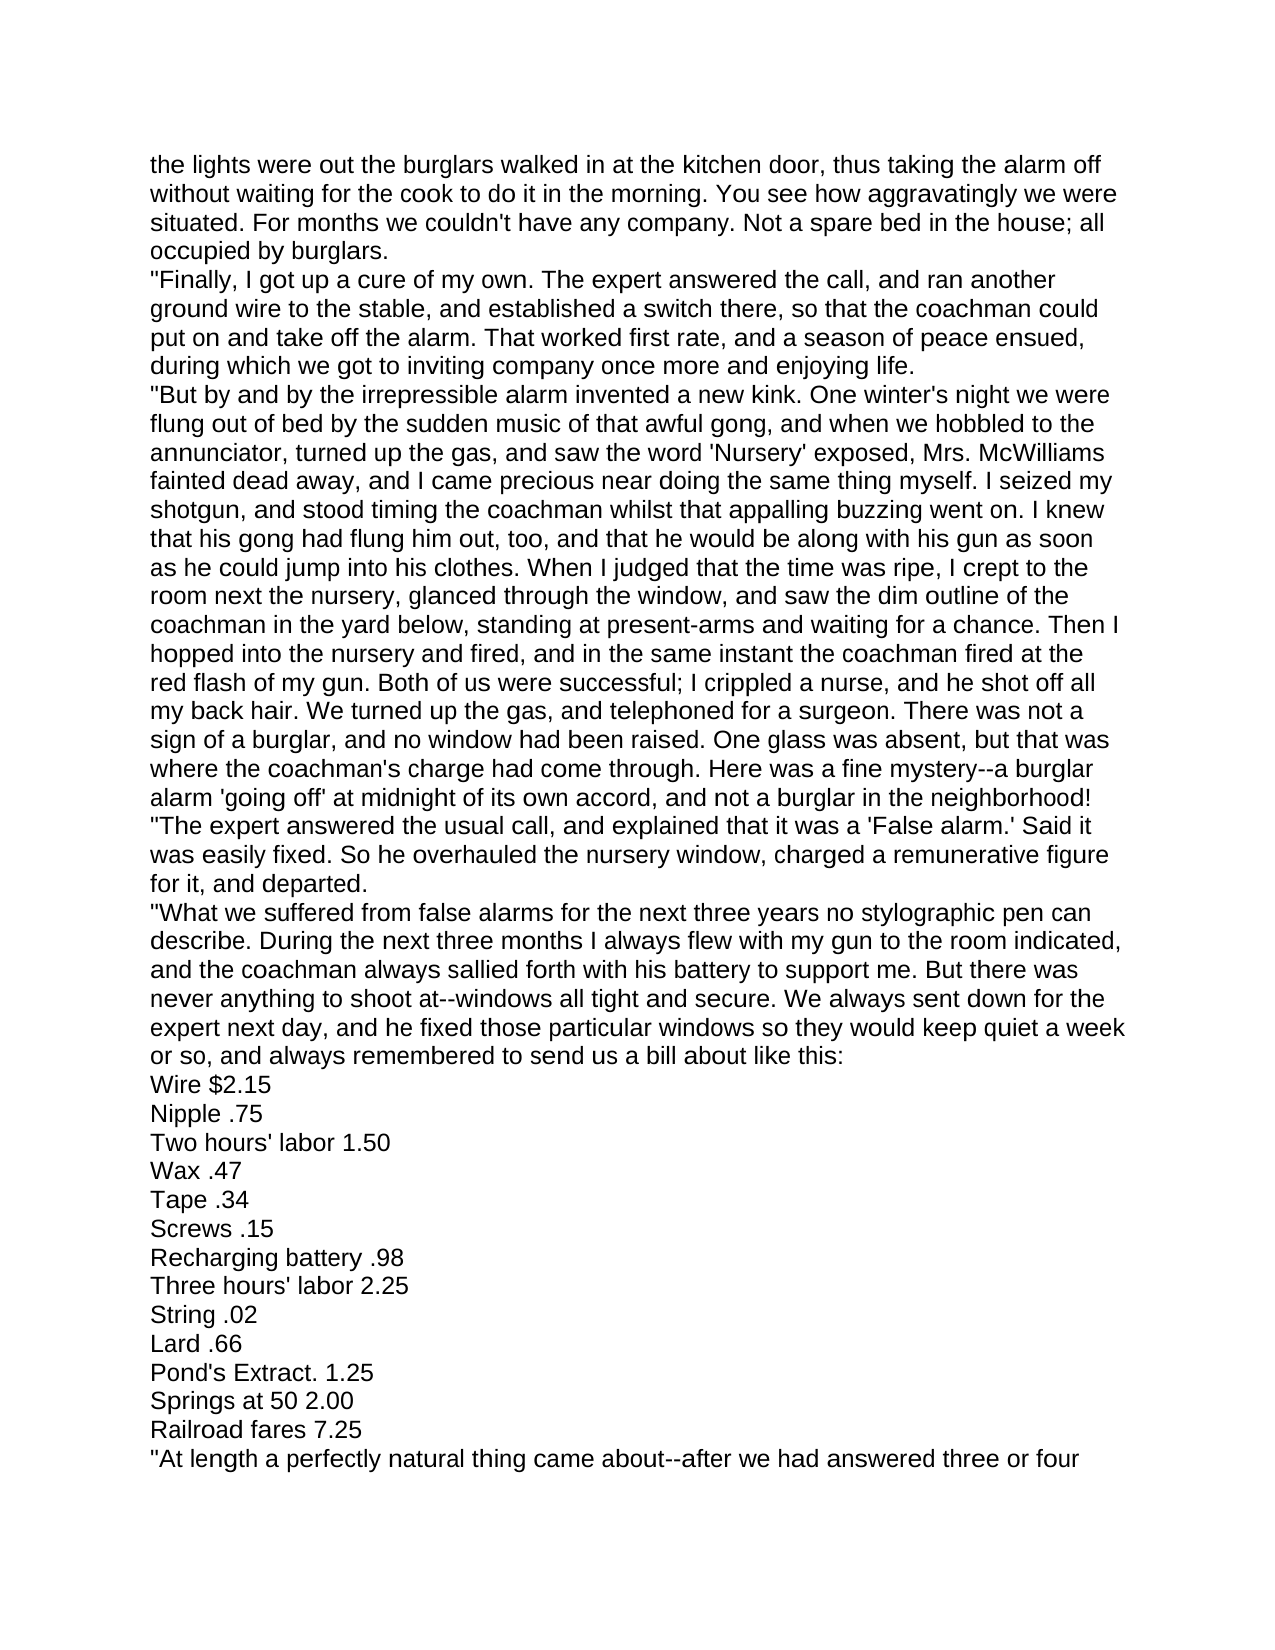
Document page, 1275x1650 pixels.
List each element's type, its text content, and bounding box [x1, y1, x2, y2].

text Wire $2.15 [150, 1070, 1125, 1099]
text Screws .15 [150, 1214, 1125, 1242]
text Nipple .75 [150, 1099, 1125, 1127]
text Railroad fares 7.25 [150, 1415, 1125, 1444]
text Tape .34 [150, 1185, 1125, 1214]
text Two hours' labor 1.50 [150, 1127, 1125, 1156]
text the lights were out the burglars walked in at the kitchen door, thus taking the alarm off without waiting for the cook to do it in the morning. You see how aggravatingly we were situated. For months we couldn't have any company. Not a spare bed in the house; all occupied by burglars. [150, 150, 1125, 265]
text "At length a perfectly natural thing came about--after we had answered three or four [150, 1444, 1125, 1472]
text Wax .47 [150, 1156, 1125, 1185]
text "The expert answered the usual call, and explained that it was a 'False alarm.' Said it was easily fixed. So he overhauled the nursery window, charged a remunerative figure for it, and departed. [150, 811, 1125, 897]
text "Finally, I got up a cure of my own. The expert answered the call, and ran another ground wire to the stable, and established a switch there, so that the coachman could put on and take off the alarm. That worked first rate, and a season of peace ensued, during which we got to inviting company once more and enjoying life. [150, 265, 1125, 380]
text Lard .66 [150, 1329, 1125, 1357]
text "What we suffered from false alarms for the next three years no stylographic pen can describe. During the next three months I always flew with my gun to the room indicated, and the coachman always sallied forth with his battery to support me. But there was never anything to shoot at--windows all tight and secure. We always sent down for the expert next day, and he fixed those particular windows so they would keep quiet a week or so, and always remembered to send us a bill about like this: [150, 897, 1125, 1070]
text Springs at 50 2.00 [150, 1386, 1125, 1415]
text Three hours' labor 2.25 [150, 1271, 1125, 1300]
text Recharging battery .98 [150, 1242, 1125, 1271]
text String .02 [150, 1300, 1125, 1329]
text "But by and by the irrepressible alarm invented a new kink. One winter's night we were flung out of bed by the sudden music of that awful gong, and when we hobbled to the annunciator, turned up the gas, and saw the word 'Nursery' exposed, Mrs. McWilliams fainted dead away, and I came precious near doing the same thing myself. I seized my shotgun, and stood timing the coachman whilst that appalling buzzing went on. I knew that his gong had flung him out, too, and that he would be along with his gun as soon as he could jump into his clothes. When I judged that the time was ripe, I crept to the room next the nursery, glanced through the window, and saw the dim outline of the coachman in the yard below, standing at present-arms and waiting for a chance. Then I hopped into the nursery and fired, and in the same instant the coachman fired at the red flash of my gun. Both of us were successful; I crippled a nurse, and he shot off all my back hair. We turned up the gas, and telephoned for a surgeon. There was not a sign of a burglar, and no window had been raised. One glass was absent, but that was where the coachman's charge had come through. Here was a fine mystery--a burglar alarm 'going off' at midnight of its own accord, and not a burglar in the neighborhood! [150, 380, 1125, 811]
text Pond's Extract. 1.25 [150, 1357, 1125, 1386]
